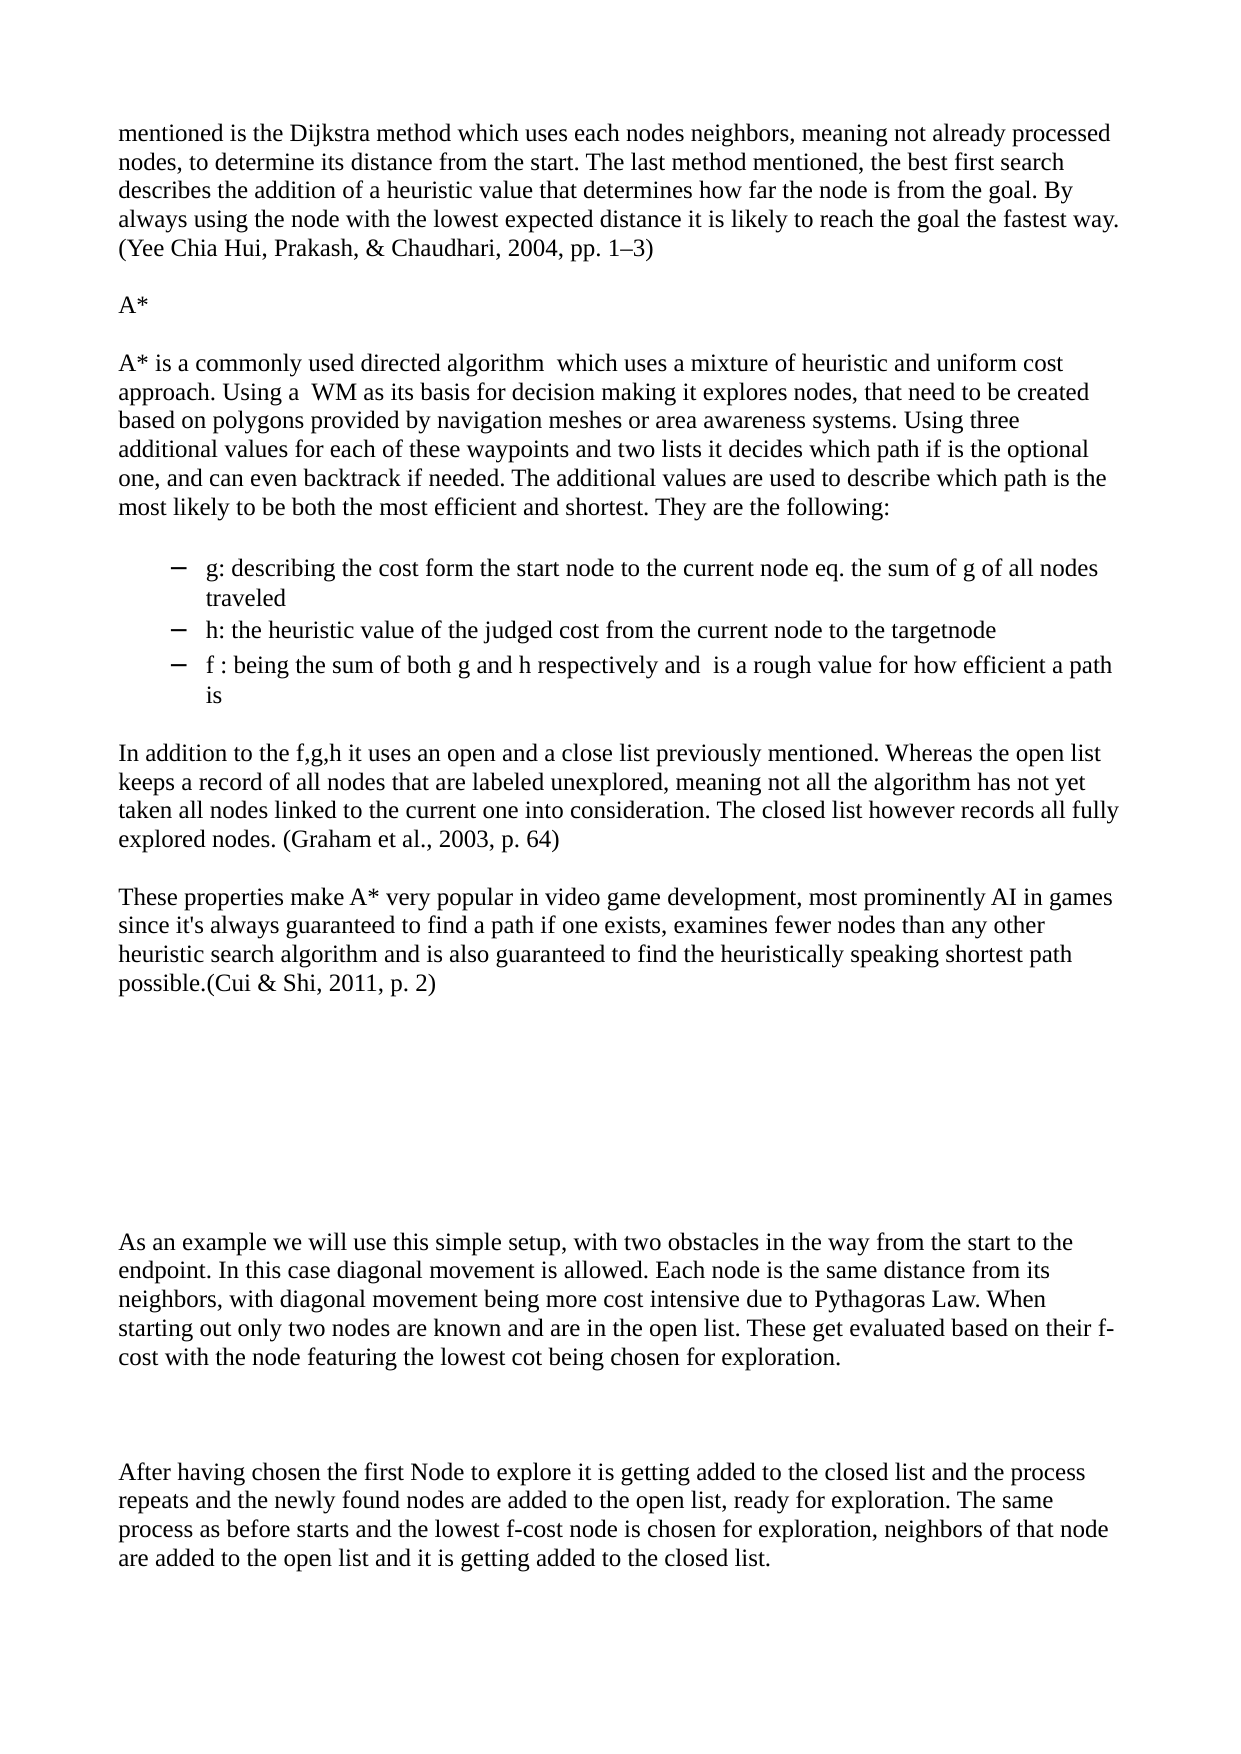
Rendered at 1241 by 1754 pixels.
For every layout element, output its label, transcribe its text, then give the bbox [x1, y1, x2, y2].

list h: the heuristic value of the judged cost from the current node to the targetnode [168, 612, 1122, 646]
list f : being the sum of both g and h respectively and is a rough value for how efficient a path is [168, 646, 1122, 709]
list g: describing the cost form the start node to the current node eq. the sum of g of all nodes traveled [168, 549, 1122, 612]
text A* is a commonly used directed algorithm which uses a mixture of heuristic and uniform cost approach. Using a WM as its basis for decision making it explores nodes, that need to be created based on polygons provided by navigation meshes or area awareness systems. Using three additional values for each of these waypoints and two lists it decides which path if is the optional one, and can even backtrack if needed. The additional values are used to describe which path is the most likely to be both the most efficient and shortest. They are the following: [118, 348, 1122, 521]
text These properties make A* very popular in video game development, most prominently AI in games since it's always guaranteed to find a path if one exists, examines fewer nodes than any other heuristic search algorithm and is also guaranteed to find the heuristically speaking shortest path possible.(Cui & Shi, 2011, p. 2) [118, 882, 1122, 997]
text In addition to the f,g,h it uses an open and a close list previously mentioned. Whereas the open list keeps a record of all nodes that are labeled unexplored, meaning not all the algorithm has not yet taken all nodes linked to the current one into consideration. The closed list however records all fully explored nodes. (Graham et al., 2003, p. 64) [118, 738, 1122, 853]
text mentioned is the Dijkstra method which uses each nodes neighbors, meaning not already processed nodes, to determine its distance from the start. The last method mentioned, the best first search describes the addition of a heuristic value that determines how far the node is from the goal. By always using the node with the lowest expected distance it is likely to reach the goal the fastest way.(Yee Chia Hui, Prakash, & Chaudhari, 2004, pp. 1–3) [118, 118, 1122, 262]
text As an example we will use this simple setup, with two obstacles in the way from the start to the endpoint. In this case diagonal movement is allowed. Each node is the same distance from its neighbors, with diagonal movement being more cost intensive due to Pythagoras Law. When starting out only two nodes are known and are in the open list. These get evaluated based on their f-cost with the node featuring the lowest cot being chosen for exploration. [118, 1227, 1122, 1370]
text A* [118, 291, 1122, 319]
text After having chosen the first Node to explore it is getting added to the closed list and the process repeats and the newly found nodes are added to the open list, ready for exploration. The same process as before starts and the lowest f-cost node is chosen for exploration, neighbors of that node are added to the open list and it is getting added to the closed list. [118, 1457, 1122, 1572]
